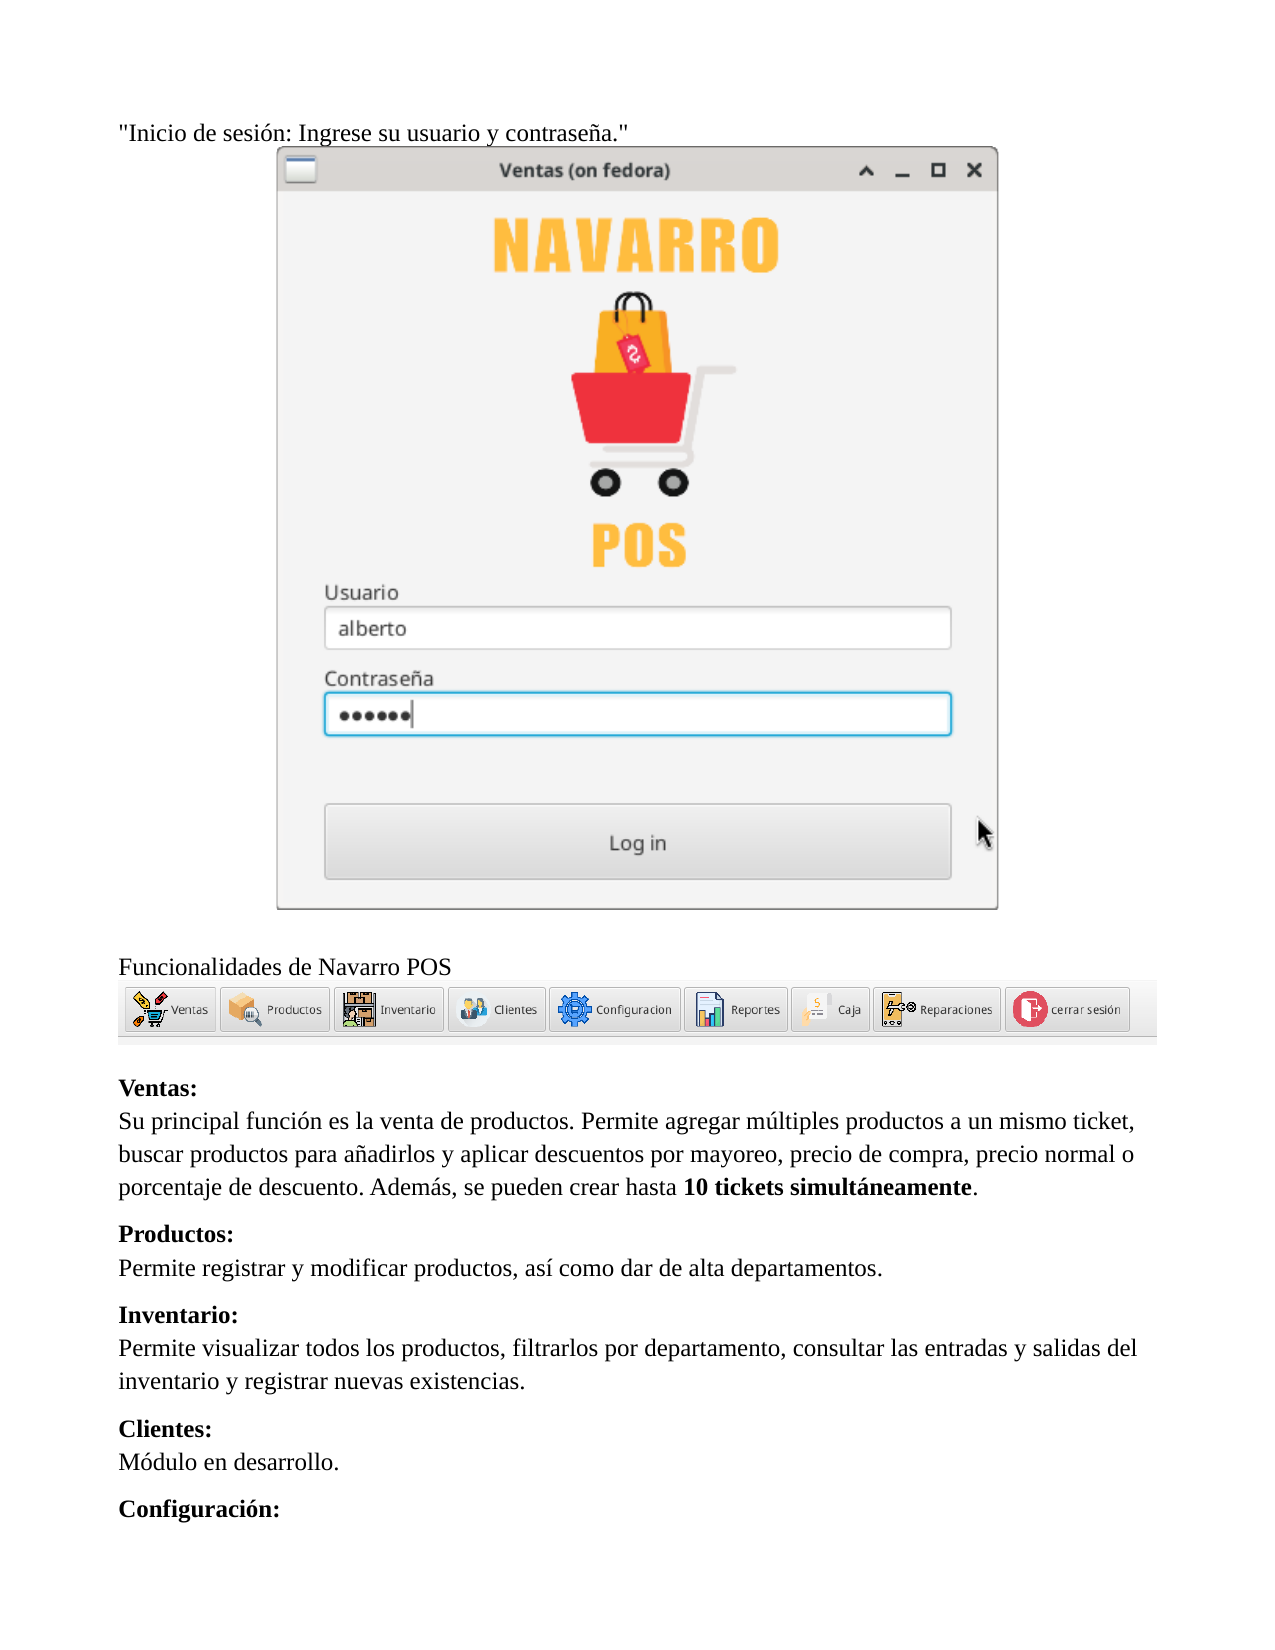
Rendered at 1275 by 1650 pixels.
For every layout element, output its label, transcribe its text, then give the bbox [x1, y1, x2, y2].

text Clientes: Módulo en desarrollo. [118, 1414, 1157, 1476]
text Inventario: Permite visualizar todos los productos, filtrarlos por departamento, consultar las entradas y salidas del inventario y registrar nuevas existencias. [118, 1300, 1157, 1395]
text "Inicio de sesión: Ingrese su usuario y contraseña." [118, 118, 1157, 147]
text Ventas: Su principal función es la venta de productos. Permite agregar múltiples productos a un mismo ticket, buscar productos para añadirlos y aplicar descuentos por mayoreo, precio de compra, precio normal o porcentaje de descuento. Además, se pueden crear hasta 10 tickets simultáneamente. [118, 1073, 1157, 1201]
picture [276, 146, 999, 910]
picture [118, 980, 1157, 1045]
text Funcionalidades de Navarro POS [118, 952, 1157, 980]
text Configuración: [118, 1494, 1157, 1523]
text Productos: Permite registrar y modificar productos, así como dar de alta departamentos. [118, 1219, 1157, 1281]
